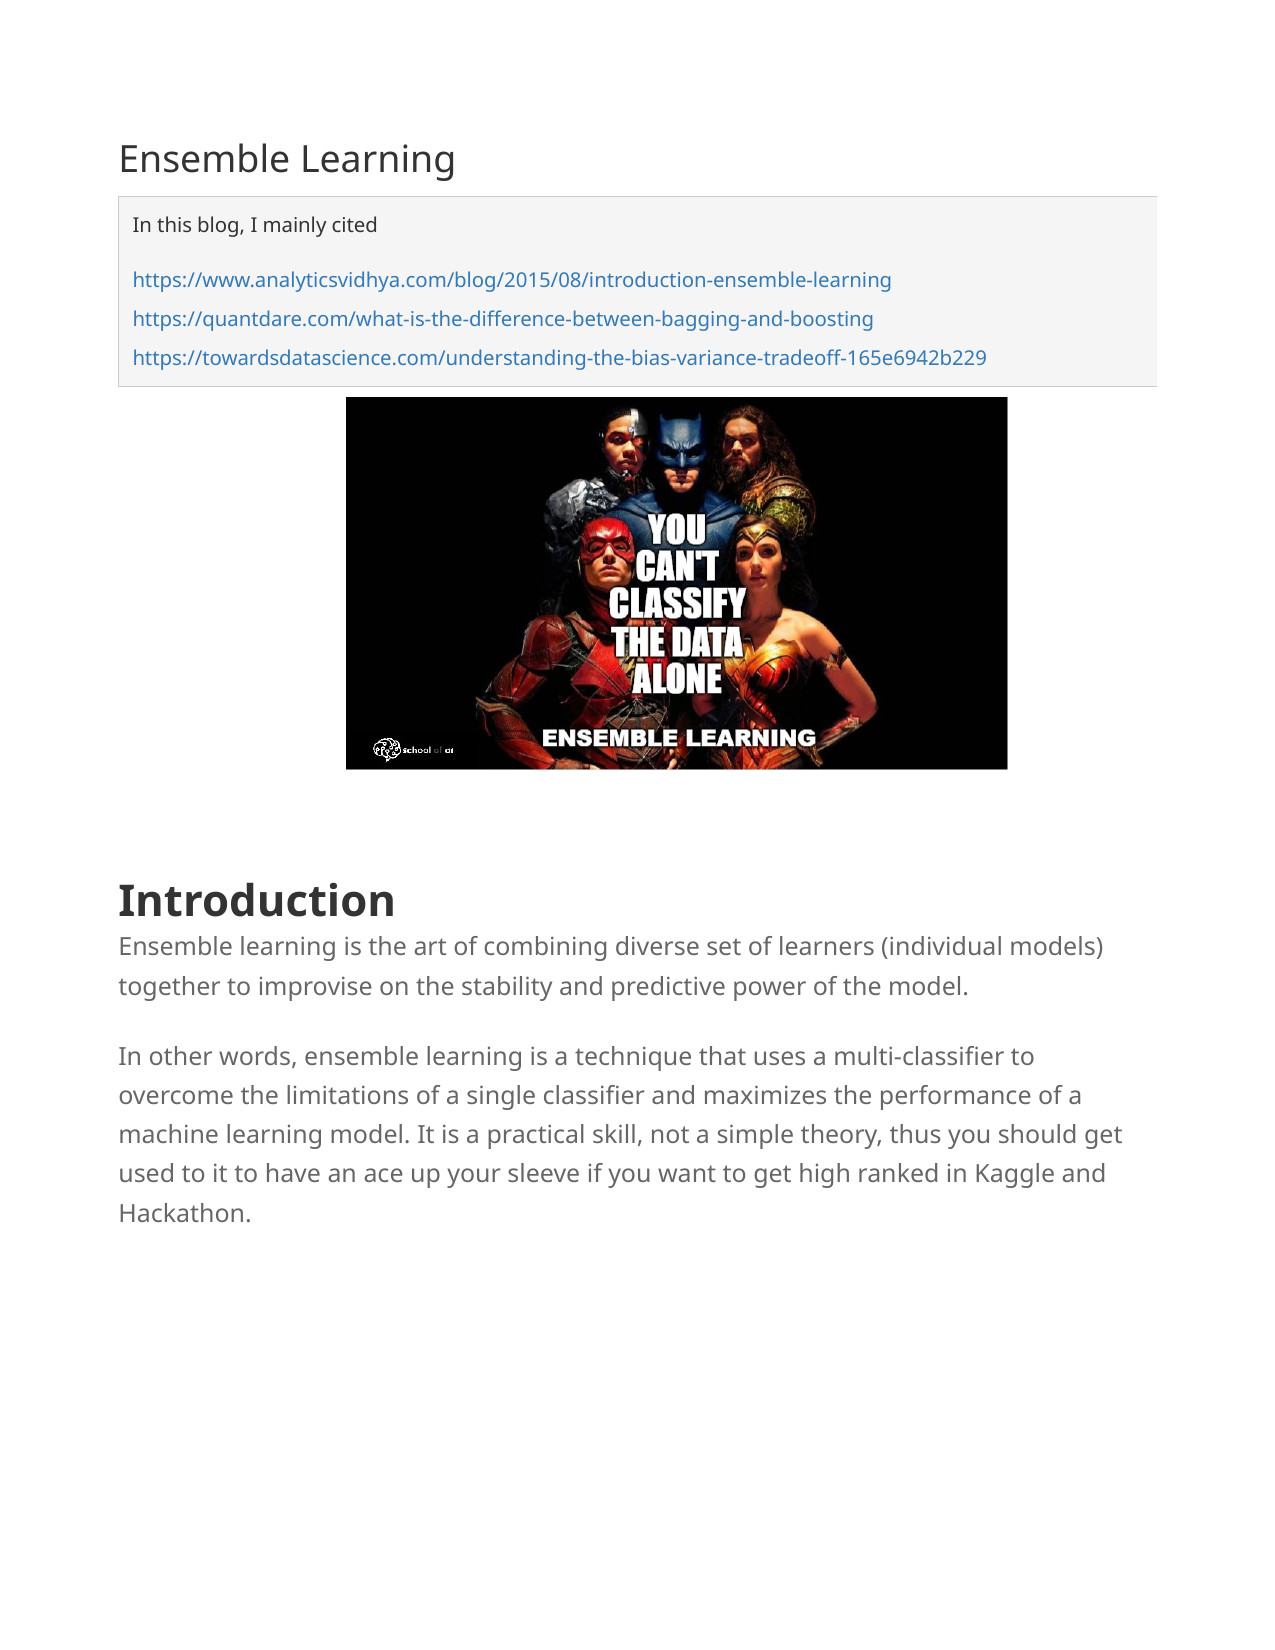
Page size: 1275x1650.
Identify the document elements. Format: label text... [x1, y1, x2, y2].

subtitle Introduction [118, 869, 1157, 929]
text https://quantdare.com/what-is-the-difference-between-bagging-and-boosting [119, 290, 1157, 330]
subtitle Ensemble Learning [118, 133, 1157, 184]
text Ensemble learning is the art of combining diverse set of learners (individual models) together to improvise on the stability and predictive power of the model. [118, 929, 1157, 1002]
text https://towardsdatascience.com/understanding-the-bias-variance-tradeoff-165e6942b229 [119, 330, 1157, 386]
text https://www.analyticsvidhya.com/blog/2015/08/introduction-ensemble-learning [119, 251, 1157, 290]
text In this blog, I mainly cited [119, 197, 1157, 238]
text In other words, ensemble learning is a technique that uses a multi-classifier to overcome the limitations of a single classifier and maximizes the performance of a machine learning model. It is a practical skill, not a simple theory, thus you should get used to it to have an ace up your sleeve if you want to get high ranked in Kaggle and Hackathon. [118, 1038, 1157, 1229]
picture [118, 397, 1235, 770]
